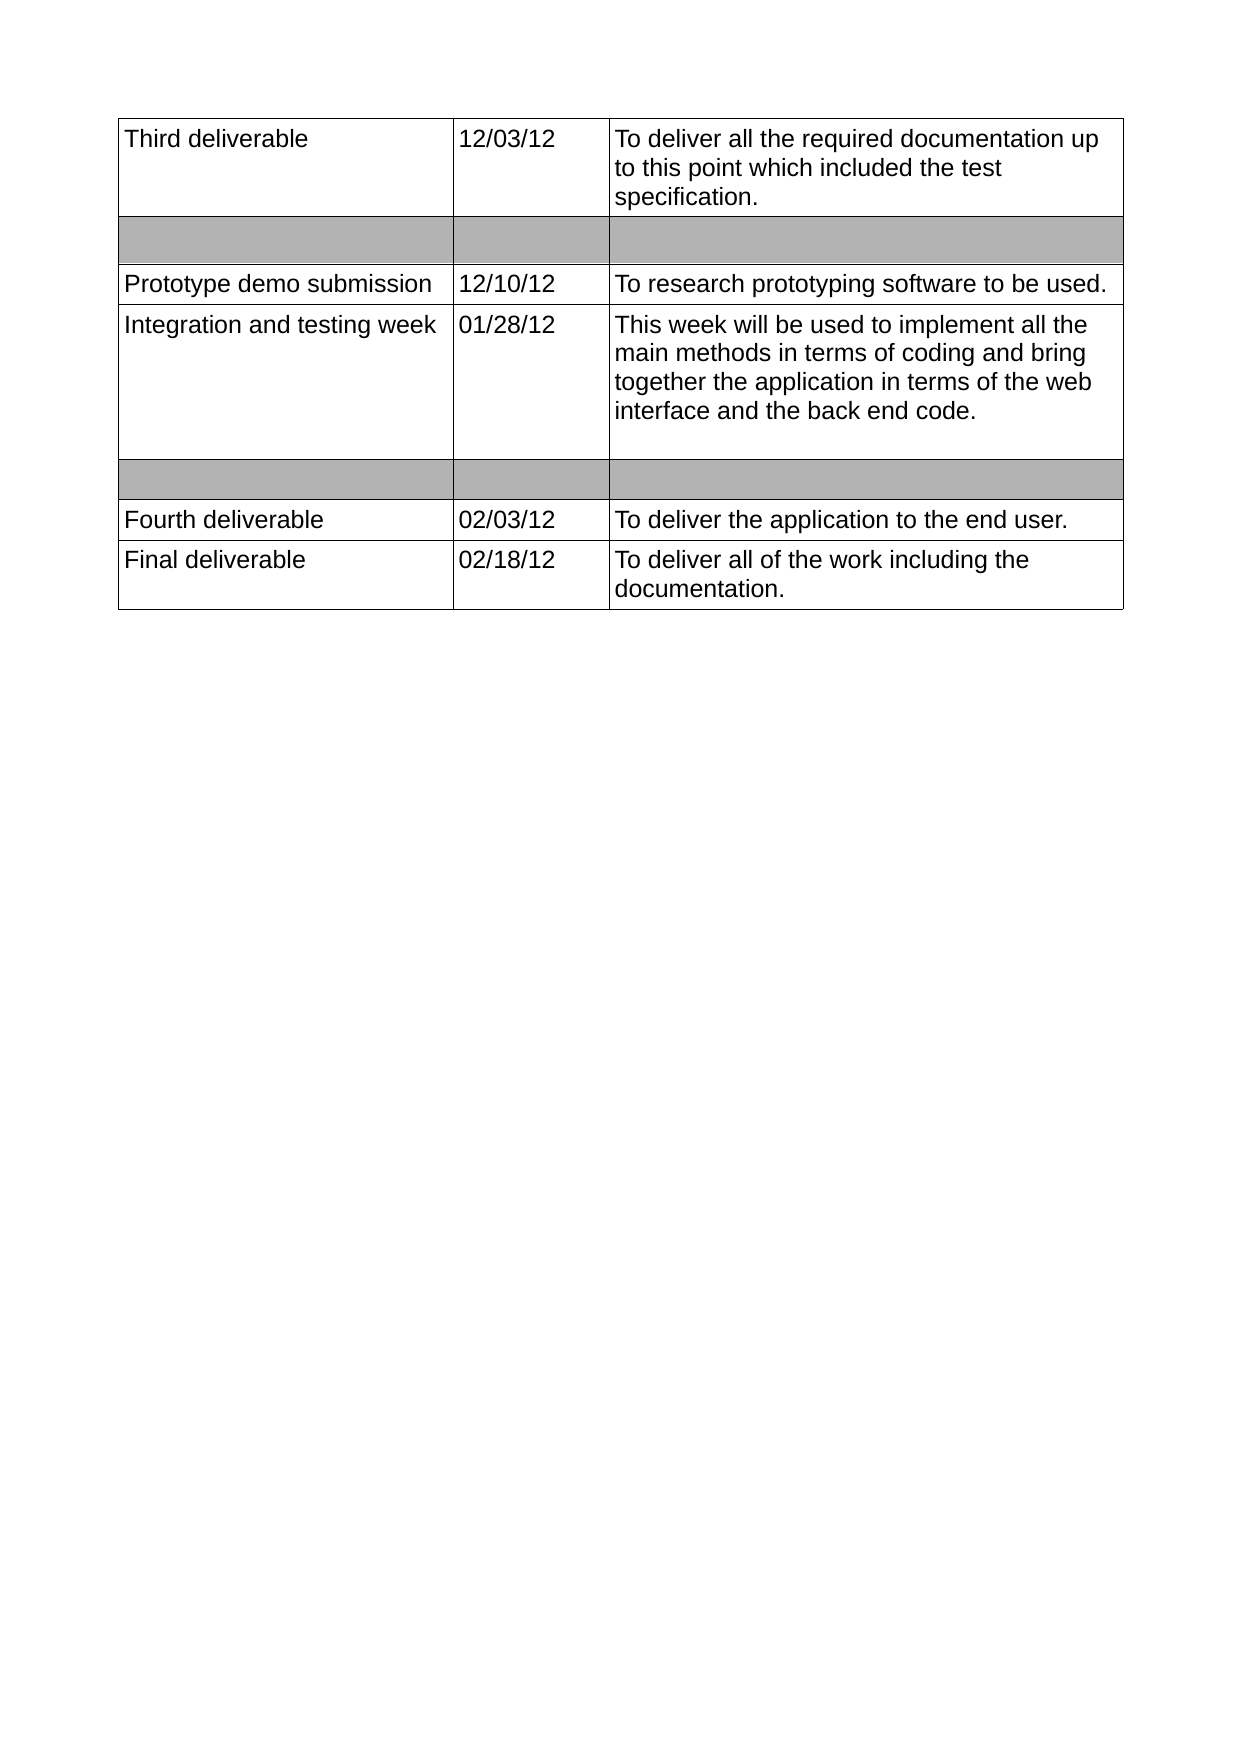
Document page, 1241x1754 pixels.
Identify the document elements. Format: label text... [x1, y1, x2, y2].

table_cell This week will be used to implement all the main methods in terms of coding and bring together the application in terms of the web interface and the back end code. [610, 305, 1123, 459]
table_cell 28/01/12 [454, 305, 609, 459]
table_cell [454, 460, 609, 499]
table_cell [119, 460, 453, 499]
table_cell Integration and testing week [119, 305, 453, 459]
table_cell Third deliverable [119, 119, 453, 216]
table_cell To deliver all of the work including the documentation. [610, 541, 1123, 609]
table_cell To research prototyping software to be used. [610, 265, 1123, 304]
table_cell 18/02/12 [454, 541, 609, 609]
table_cell 03/02/12 [454, 500, 609, 540]
table_cell Final deliverable [119, 541, 453, 609]
table_cell [610, 217, 1123, 263]
table_cell To deliver all the required documentation up to this point which included the test specification. [610, 119, 1123, 216]
table_cell [454, 217, 609, 263]
table_cell 10/12/12 [454, 265, 609, 304]
table_cell Fourth deliverable [119, 500, 453, 540]
table_cell [119, 217, 453, 263]
table_cell To deliver the application to the end user. [610, 500, 1123, 540]
table_cell 03/12/12 [454, 119, 609, 216]
table_cell [610, 460, 1123, 499]
table_cell Prototype demo submission [119, 265, 453, 304]
